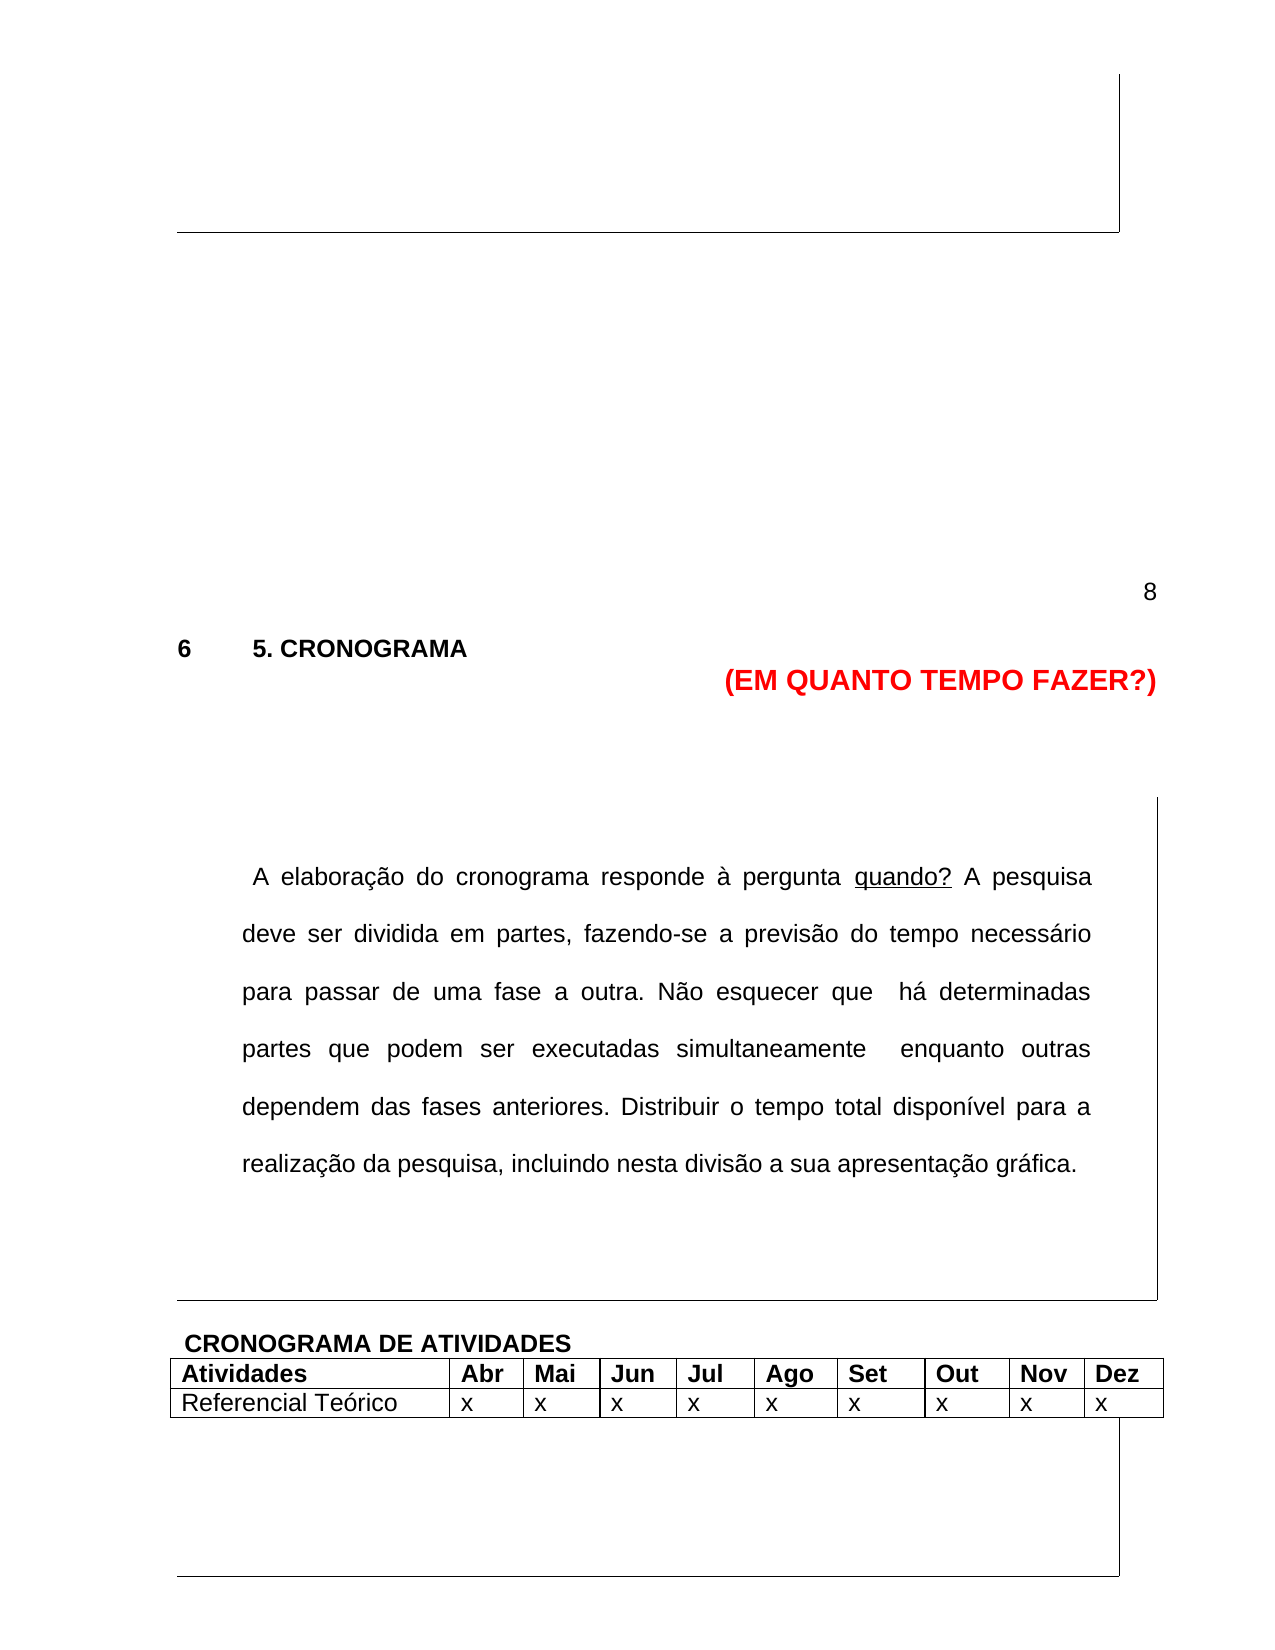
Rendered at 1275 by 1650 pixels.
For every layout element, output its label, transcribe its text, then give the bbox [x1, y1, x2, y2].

table_cell x [677, 1389, 754, 1417]
table_cell x [755, 1389, 837, 1417]
list 5. CRONOGRAMA [177, 634, 1157, 663]
table_header Set [838, 1359, 924, 1387]
text CRONOGRAMA DE ATIVIDADES [177, 1329, 1157, 1358]
table_header Jun [601, 1359, 676, 1387]
table_header Atividades [171, 1359, 449, 1387]
table_cell x [926, 1389, 1009, 1417]
table_cell x [1010, 1389, 1084, 1417]
table_cell Referencial Teórico [171, 1389, 449, 1417]
text 8 [177, 577, 1157, 606]
table_header Jul [677, 1359, 754, 1387]
text (EM QUANTO TEMPO FAZER?) [177, 663, 1157, 697]
text A elaboração do cronograma responde à pergunta quando? A pesquisa deve ser dividida em partes, fazendo-se a previsão do tempo necessário para passar de uma fase a outra. Não esquecer que há determinadas partes que podem ser executadas simultaneamente enquanto outras dependem das fases anteriores. Distribuir o tempo total disponível para a realização da pesquisa, incluindo nesta divisão a sua apresentação gráfica. [177, 797, 1157, 1178]
table_header Mai [524, 1359, 599, 1387]
table_header Ago [755, 1359, 837, 1387]
table_cell x [450, 1389, 523, 1417]
table_header Nov [1010, 1359, 1084, 1387]
table_cell x [1085, 1389, 1163, 1417]
table_header Abr [450, 1359, 523, 1387]
table_cell x [524, 1389, 599, 1417]
table_header Dez [1085, 1359, 1163, 1387]
table_cell x [601, 1389, 676, 1417]
table_header Out [926, 1359, 1009, 1387]
table_cell x [838, 1389, 924, 1417]
